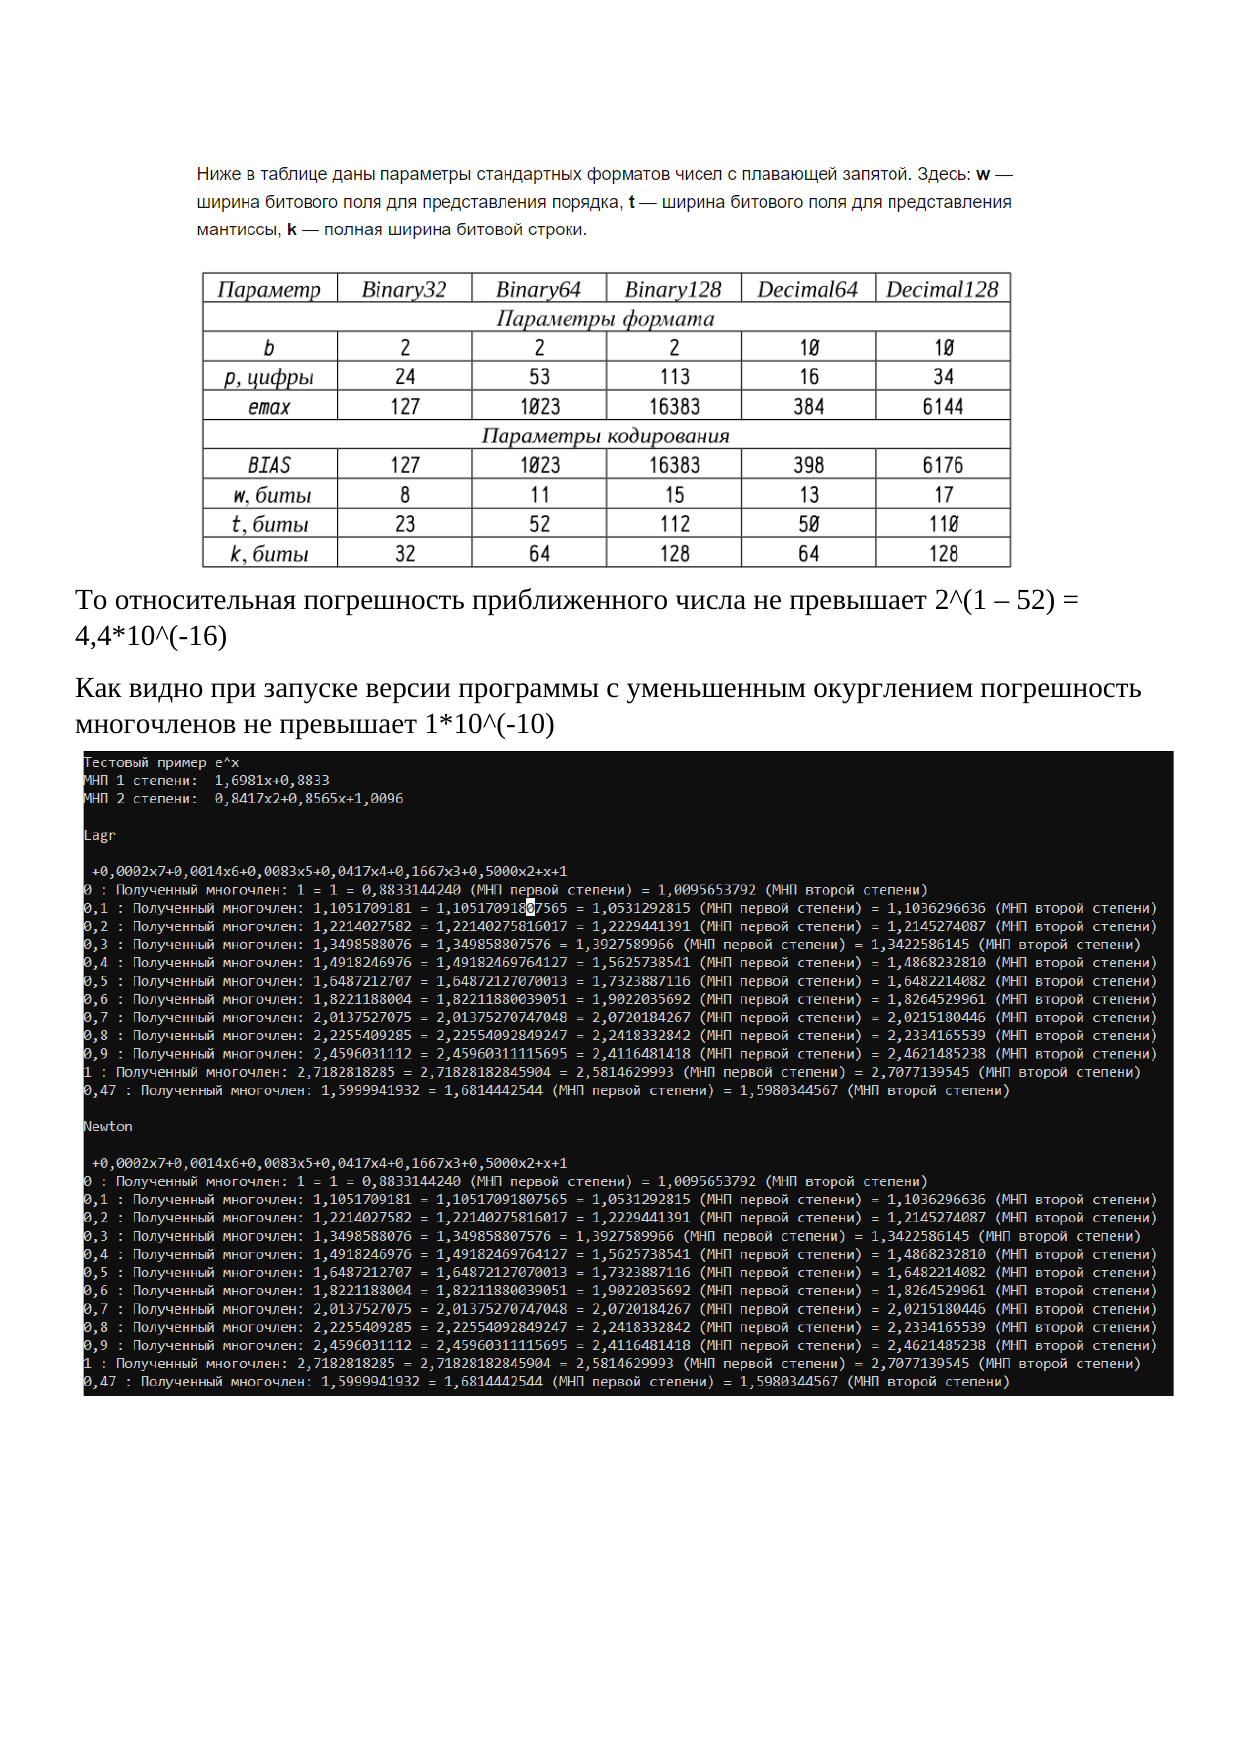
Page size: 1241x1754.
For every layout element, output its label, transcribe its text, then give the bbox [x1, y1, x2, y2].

picture [83, 751, 1174, 1396]
picture [184, 159, 1021, 580]
text То относительная погрешность приближенного числа не превышает 2^(1 – 52) = 4,4*10^(-16) [75, 159, 1165, 652]
text Как видно при запуске версии программы с уменьшенным окурглением погрешность многочленов не превышает 1*10^(-10) [75, 671, 1165, 740]
